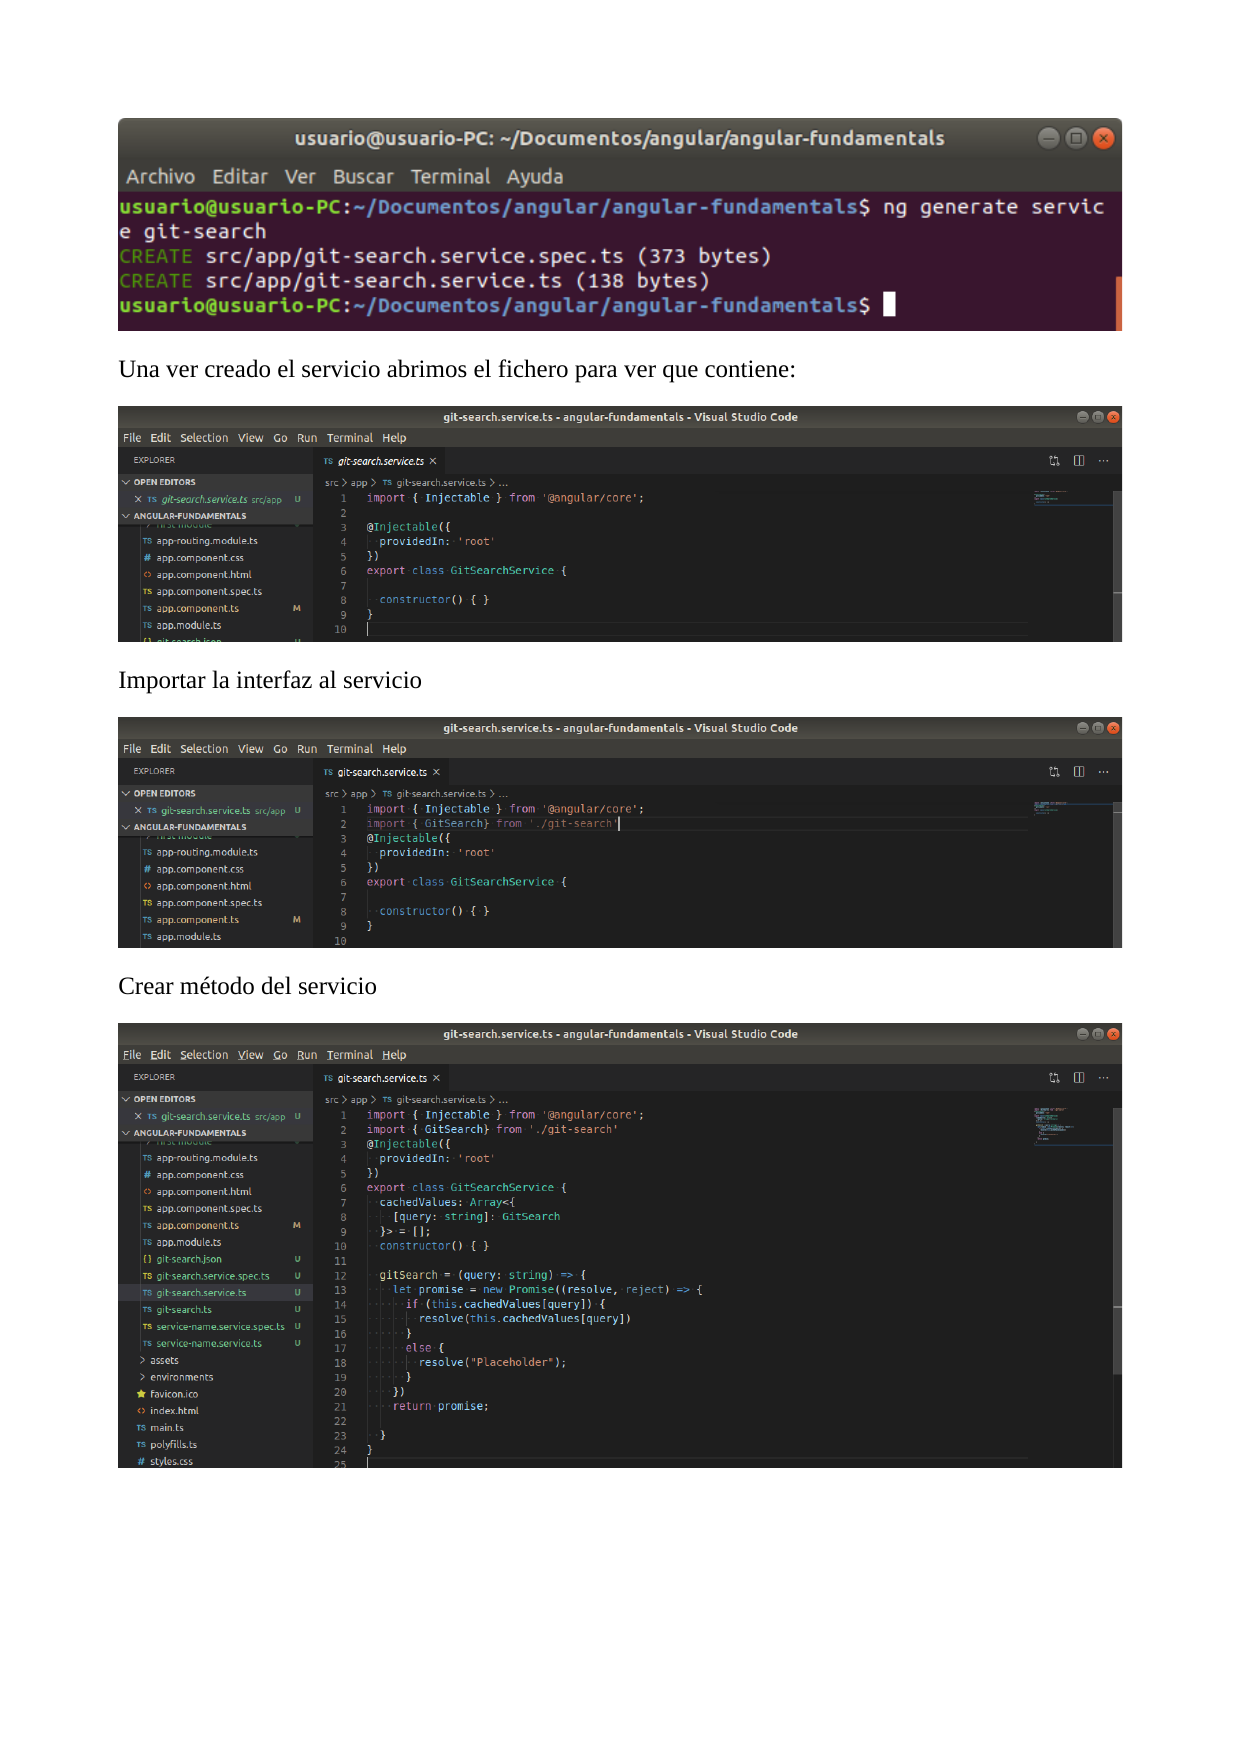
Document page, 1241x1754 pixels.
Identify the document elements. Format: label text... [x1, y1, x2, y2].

picture [118, 1023, 1123, 1468]
text Crear método del servicio [118, 971, 1122, 1000]
picture [118, 406, 1123, 642]
picture [118, 717, 1123, 948]
text Una ver creado el servicio abrimos el fichero para ver que contiene: [118, 354, 1122, 383]
picture [118, 118, 1123, 331]
text Importar la interfaz al servicio [118, 666, 1122, 694]
